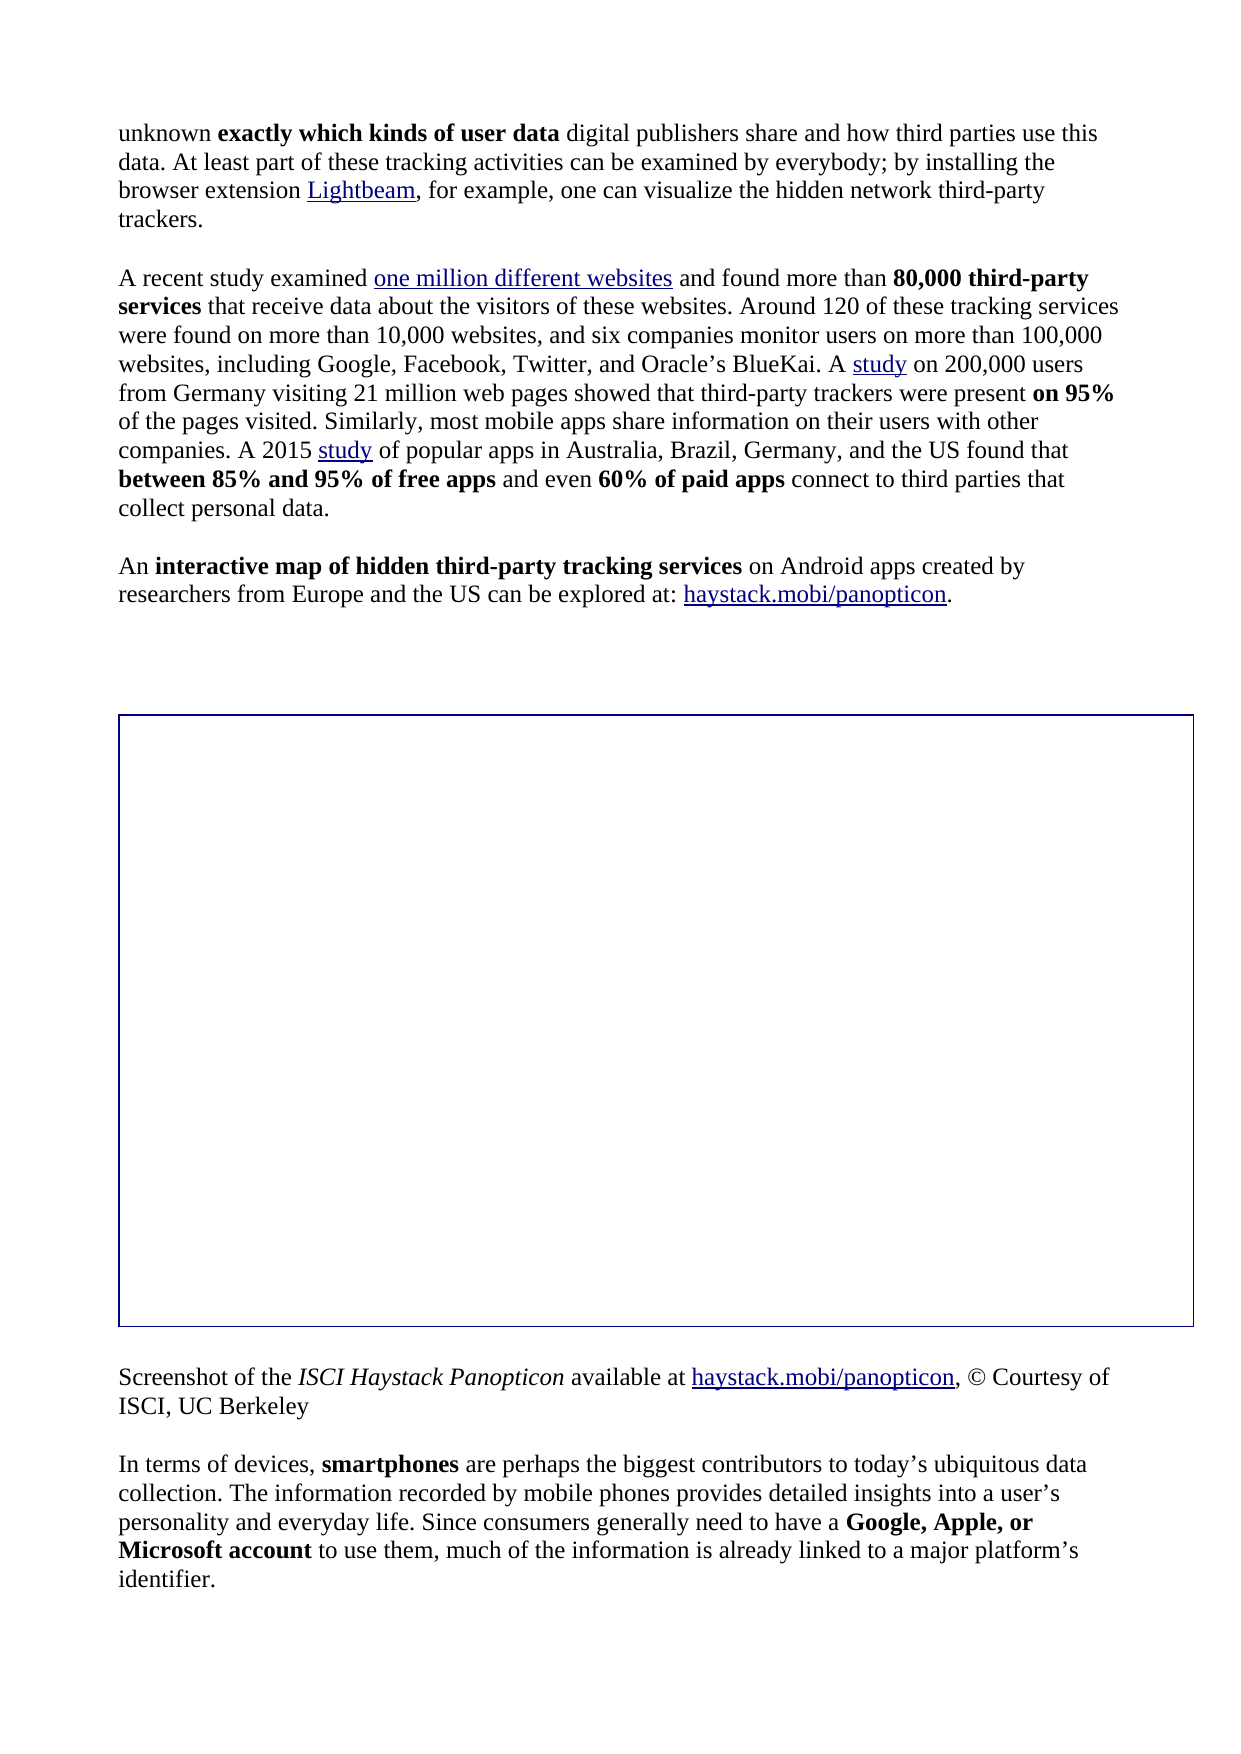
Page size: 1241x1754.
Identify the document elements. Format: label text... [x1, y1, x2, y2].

text An interactive map of hidden third-party tracking services on Android apps created by researchers from Europe and the US can be explored at: haystack.mobi/panopticon. [118, 551, 1122, 608]
text Screenshot of the ISCI Haystack Panopticon available at haystack.mobi/panopticon, © Courtesy of ISCI, UC Berkeley [118, 1362, 1122, 1420]
text In terms of devices, smartphones are perhaps the biggest contributors to today’s ubiquitous data collection. The information recorded by mobile phones provides detailed insights into a user’s personality and everyday life. Since consumers generally need to have a Google, Apple, or Microsoft account to use them, much of the information is already linked to a major platform’s identifier. [118, 1449, 1122, 1593]
text A recent study examined one million different websites and found more than 80,000 third-party services that receive data about the visitors of these websites. Around 120 of these tracking services were found on more than 10,000 websites, and six companies monitor users on more than 100,000 websites, including Google, Facebook, Twitter, and Oracle’s BlueKai. A study on 200,000 users from Germany visiting 21 million web pages showed that third-party trackers were present on 95% of the pages visited. Similarly, most mobile apps share information on their users with other companies. A 2015 study of popular apps in Australia, Brazil, Germany, and the US found that between 85% and 95% of free apps and even 60% of paid apps connect to third parties that collect personal data. [118, 263, 1122, 521]
text unknown exactly which kinds of user data digital publishers share and how third parties use this data. At least part of these tracking activities can be examined by everybody; by installing the browser extension Lightbeam, for example, one can visualize the hidden network third-party trackers. [118, 118, 1122, 233]
